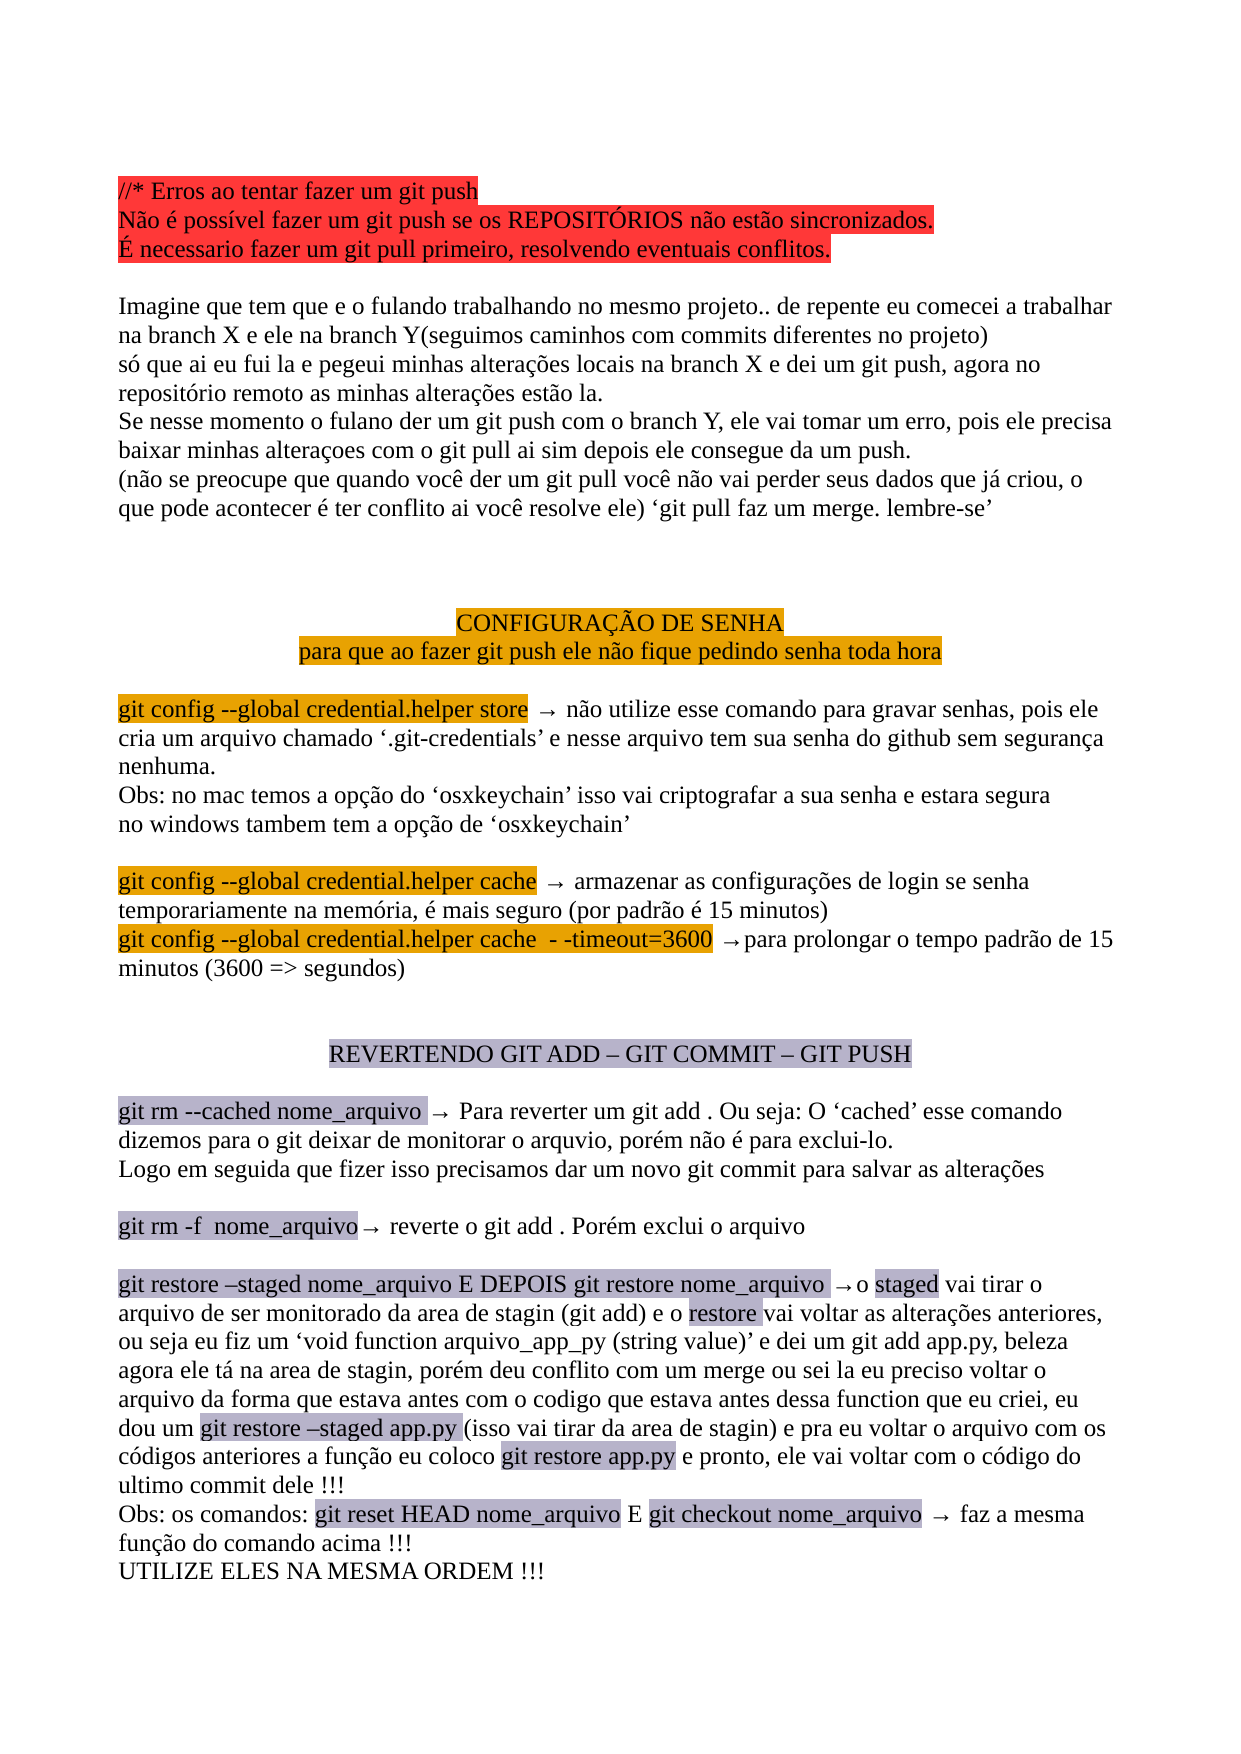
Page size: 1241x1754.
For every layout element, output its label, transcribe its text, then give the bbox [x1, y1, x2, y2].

text git config --global credential.helper cache - -timeout=3600 →para prolongar o tempo padrão de 15 minutos (3600 => segundos) [118, 924, 1122, 981]
text git restore –staged nome_arquivo E DEPOIS git restore nome_arquivo →o staged vai tirar o arquivo de ser monitorado da area de stagin (git add) e o restore vai voltar as alterações anteriores, ou seja eu fiz um ‘void function arquivo_app_py (string value)’ e dei um git add app.py, beleza agora ele tá na area de stagin, porém deu conflito com um merge ou sei la eu preciso voltar o arquivo da forma que estava antes com o codigo que estava antes dessa function que eu criei, eu dou um git restore –staged app.py (isso vai tirar da area de stagin) e pra eu voltar o arquivo com os códigos anteriores a função eu coloco git restore app.py e pronto, ele vai voltar com o código do ultimo commit dele !!! [118, 1269, 1122, 1499]
text Logo em seguida que fizer isso precisamos dar um novo git commit para salvar as alterações [118, 1154, 1122, 1183]
text Se nesse momento o fulano der um git push com o branch Y, ele vai tomar um erro, pois ele precisa baixar minhas alteraçoes com o git pull ai sim depois ele consegue da um push. [118, 406, 1122, 464]
text É necessario fazer um git pull primeiro, resolvendo eventuais conflitos. [118, 234, 1122, 263]
text git config --global credential.helper cache → armazenar as configurações de login se senha temporariamente na memória, é mais seguro (por padrão é 15 minutos) [118, 866, 1122, 924]
text CONFIGURAÇÃO DE SENHA [118, 608, 1122, 636]
text //* Erros ao tentar fazer um git push [118, 176, 1122, 205]
text para que ao fazer git push ele não fique pedindo senha toda hora [118, 636, 1122, 665]
text git rm --cached nome_arquivo → Para reverter um git add . Ou seja: O ‘cached’ esse comando dizemos para o git deixar de monitorar o arquvio, porém não é para exclui-lo. [118, 1096, 1122, 1154]
text Não é possível fazer um git push se os REPOSITÓRIOS não estão sincronizados. [118, 205, 1122, 234]
text git rm -f nome_arquivo→ reverte o git add . Porém exclui o arquivo [118, 1211, 1122, 1240]
text no windows tambem tem a opção de ‘osxkeychain’ [118, 809, 1122, 838]
text (não se preocupe que quando você der um git pull você não vai perder seus dados que já criou, o que pode acontecer é ter conflito ai você resolve ele) ‘git pull faz um merge. lembre-se’ [118, 464, 1122, 521]
text UTILIZE ELES NA MESMA ORDEM !!! [118, 1556, 1122, 1585]
text git config --global credential.helper store → não utilize esse comando para gravar senhas, pois ele cria um arquivo chamado ‘.git-credentials’ e nesse arquivo tem sua senha do github sem segurança nenhuma. [118, 694, 1122, 780]
text Obs: no mac temos a opção do ‘osxkeychain’ isso vai criptografar a sua senha e estara segura [118, 780, 1122, 809]
text só que ai eu fui la e pegeui minhas alterações locais na branch X e dei um git push, agora no repositório remoto as minhas alterações estão la. [118, 349, 1122, 406]
text REVERTENDO GIT ADD – GIT COMMIT – GIT PUSH [118, 1039, 1122, 1068]
text Obs: os comandos: git reset HEAD nome_arquivo E git checkout nome_arquivo → faz a mesma função do comando acima !!! [118, 1499, 1122, 1556]
text Imagine que tem que e o fulando trabalhando no mesmo projeto.. de repente eu comecei a trabalhar na branch X e ele na branch Y(seguimos caminhos com commits diferentes no projeto) [118, 291, 1122, 349]
